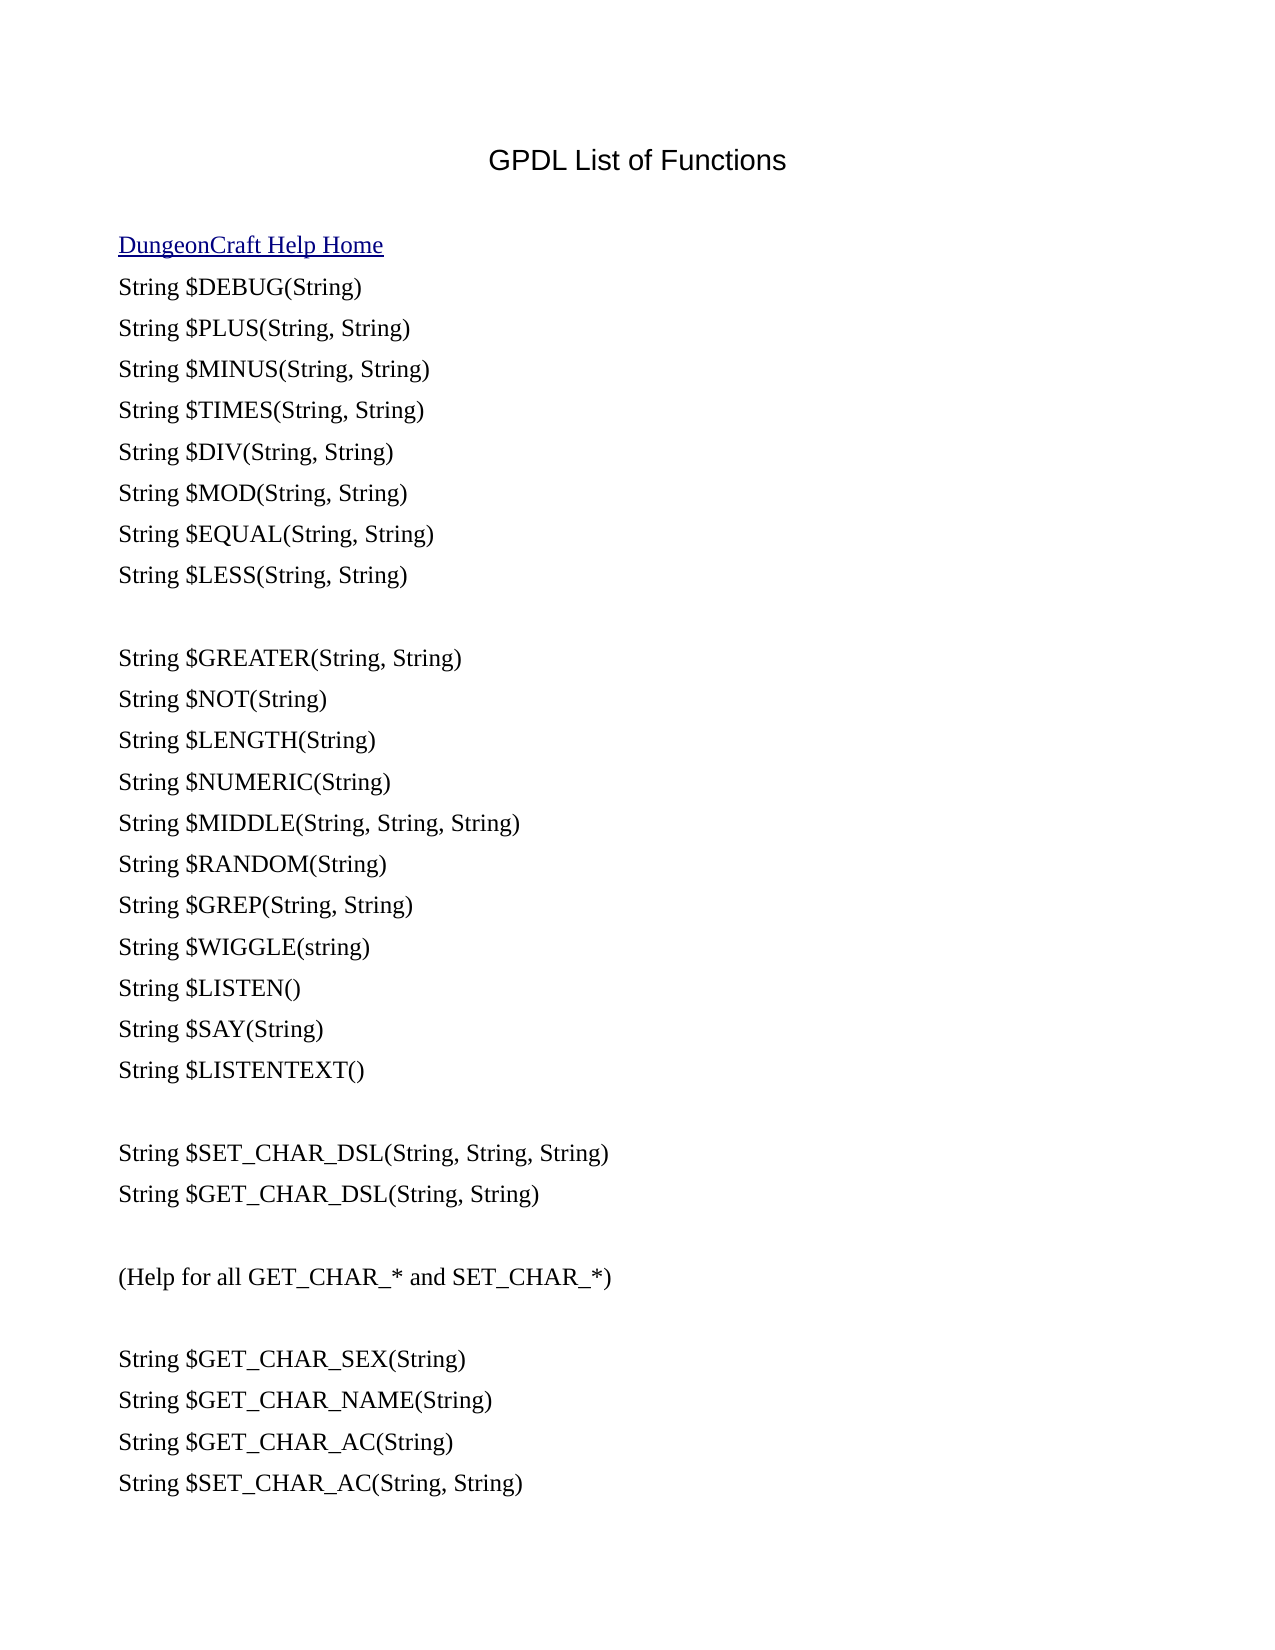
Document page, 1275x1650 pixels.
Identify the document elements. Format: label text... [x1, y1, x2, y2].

text DungeonCraft Help Home [118, 230, 1157, 259]
text String $LISTEN() [118, 973, 1157, 1002]
text String $WIGGLE(string) [118, 932, 1157, 960]
text String $SET_CHAR_AC(String, String) [118, 1468, 1157, 1497]
text String $GET_CHAR_NAME(String) [118, 1385, 1157, 1414]
text String $DEBUG(String) [118, 272, 1157, 300]
text String $LISTENTEXT() [118, 1055, 1157, 1084]
text String $LENGTH(String) [118, 725, 1157, 754]
text String $GET_CHAR_SEX(String) [118, 1344, 1157, 1373]
text (Help for all GET_CHAR_* and SET_CHAR_*) [118, 1262, 1157, 1290]
text String $GREP(String, String) [118, 890, 1157, 919]
text String $EQUAL(String, String) [118, 519, 1157, 548]
text String $GET_CHAR_AC(String) [118, 1427, 1157, 1455]
subtitle GPDL List of Functions [118, 143, 1157, 177]
text String $DIV(String, String) [118, 437, 1157, 465]
text String $MIDDLE(String, String, String) [118, 808, 1157, 837]
text String $LESS(String, String) [118, 560, 1157, 589]
text String $PLUS(String, String) [118, 313, 1157, 342]
text String $MINUS(String, String) [118, 354, 1157, 383]
text String $MOD(String, String) [118, 478, 1157, 507]
text String $TIMES(String, String) [118, 395, 1157, 424]
text String $SAY(String) [118, 1014, 1157, 1043]
text String $NUMERIC(String) [118, 767, 1157, 795]
text String $NOT(String) [118, 684, 1157, 713]
text String $RANDOM(String) [118, 849, 1157, 878]
text String $GET_CHAR_DSL(String, String) [118, 1179, 1157, 1208]
text String $GREATER(String, String) [118, 643, 1157, 672]
text String $SET_CHAR_DSL(String, String, String) [118, 1138, 1157, 1167]
